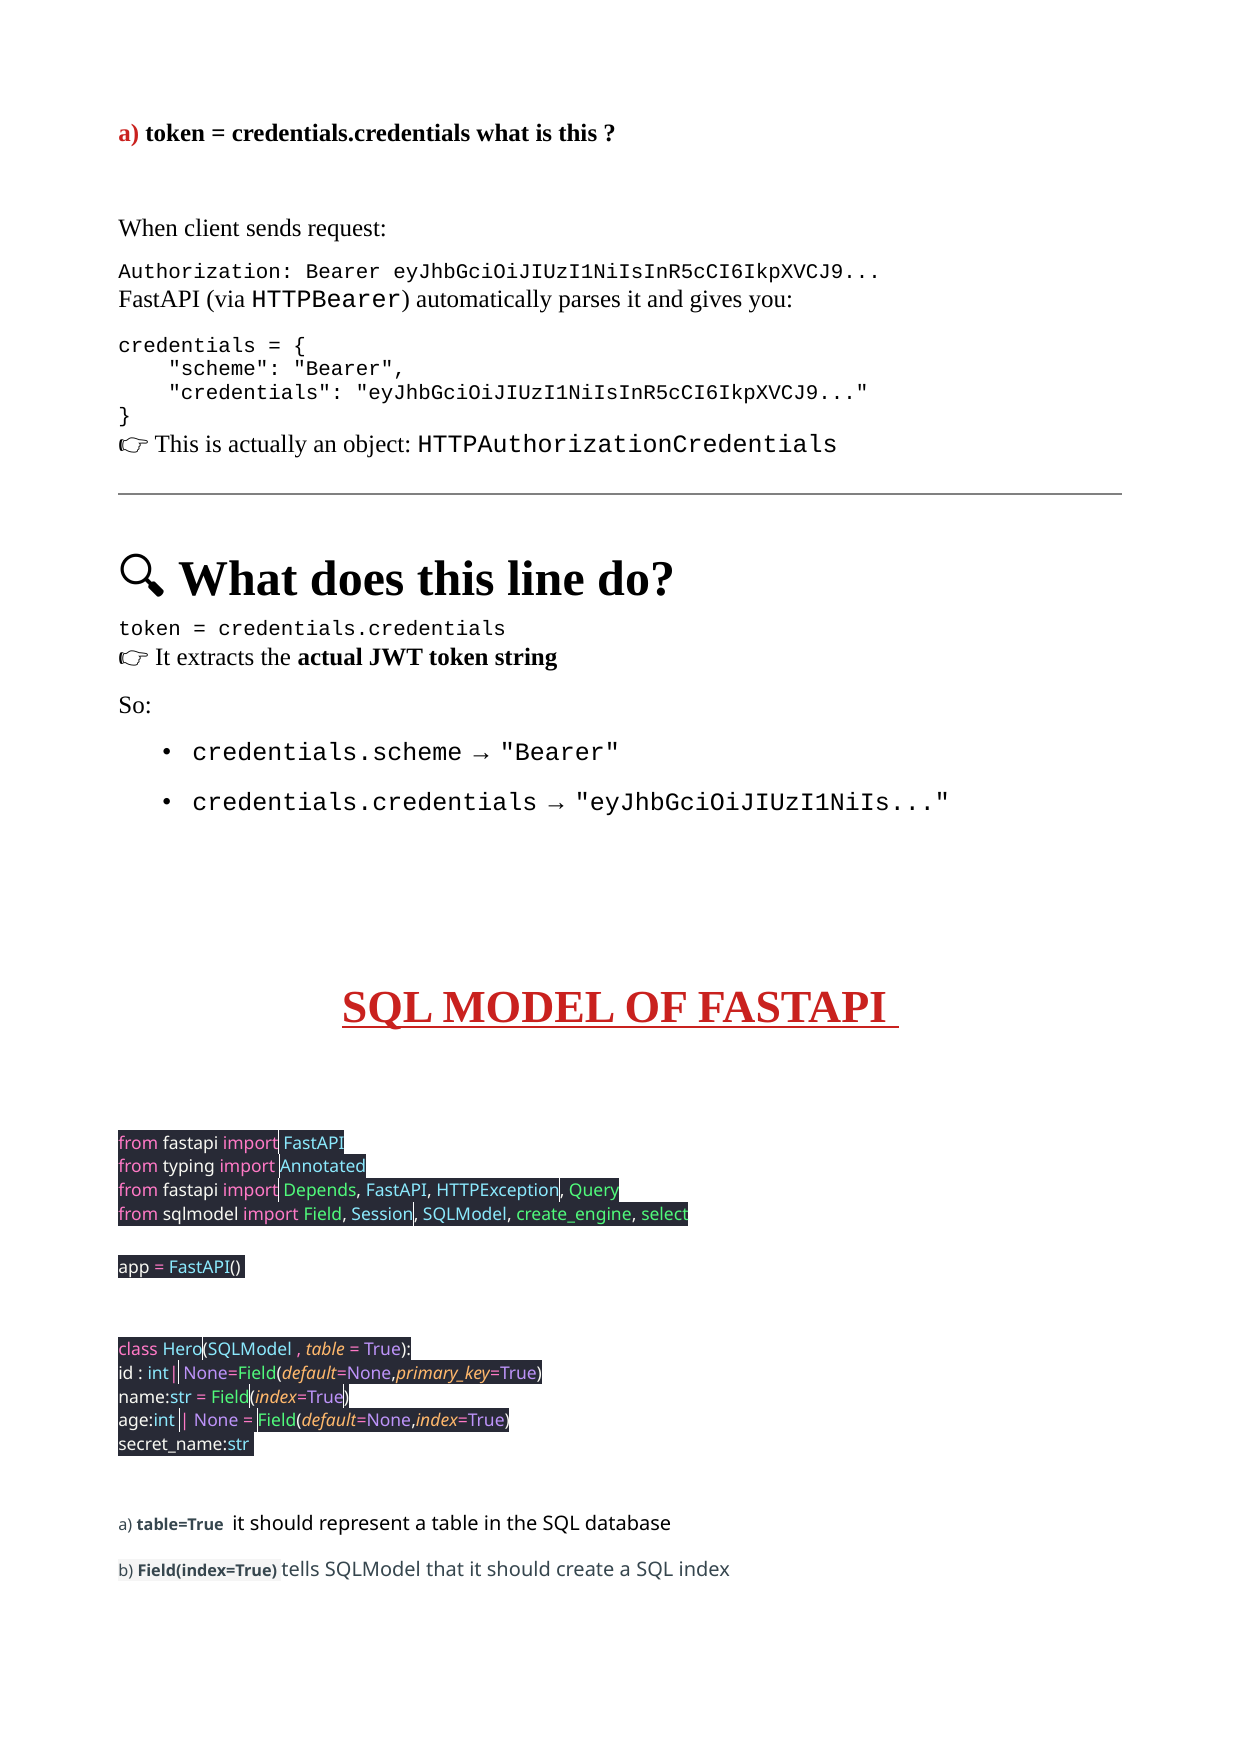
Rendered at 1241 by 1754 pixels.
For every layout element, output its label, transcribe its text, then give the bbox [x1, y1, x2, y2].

text FastAPI (via HTTPBearer) automatically parses it and gives you: [118, 284, 1122, 315]
text class Hero(SQLModel , table = True): [118, 1337, 1122, 1360]
text When client sends request: [118, 213, 1122, 242]
subtitle 🔍 What does this line do? [118, 548, 1122, 606]
text a) token = credentials.credentials what is this ? [118, 118, 1122, 147]
text credentials = { [118, 334, 1122, 358]
text from typing import Annotated [118, 1154, 1122, 1178]
text from sqlmodel import Field, Session, SQLModel, create_engine, select [118, 1202, 1122, 1226]
text age:int | None = Field(default=None,index=True) [118, 1408, 1122, 1432]
text "credentials": "eyJhbGciOiJIUzI1NiIsInR5cCI6IkpXVCJ9..." [118, 382, 1122, 406]
list credentials.scheme → "Bearer" [162, 737, 1122, 768]
text from fastapi import FastAPI [118, 1130, 1122, 1154]
text a) table=True it should represent a table in the SQL database [118, 1509, 1122, 1536]
text app = FastAPI() [118, 1254, 1122, 1278]
text SQL MODEL OF FASTAPI [118, 980, 1122, 1033]
text from fastapi import Depends, FastAPI, HTTPException, Query [118, 1178, 1122, 1202]
list credentials.credentials → "eyJhbGciOiJIUzI1NiIs..." [162, 787, 1122, 818]
text id : int| None=Field(default=None,primary_key=True) [118, 1360, 1122, 1384]
text name:str = Field(index=True) [118, 1384, 1122, 1408]
text Authorization: Bearer eyJhbGciOiJIUzI1NiIsInR5cCI6IkpXVCJ9... [118, 261, 1122, 284]
text "scheme": "Bearer", [118, 358, 1122, 382]
text 👉 It extracts the actual JWT token string [118, 642, 1122, 671]
text b) Field(index=True) tells SQLModel that it should create a SQL index [118, 1555, 1122, 1582]
text So: [118, 690, 1122, 718]
text token = credentials.credentials [118, 618, 1122, 642]
text 👉 This is actually an object: HTTPAuthorizationCredentials [118, 429, 1122, 460]
text secret_name:str [118, 1432, 1122, 1456]
text } [118, 406, 1122, 429]
